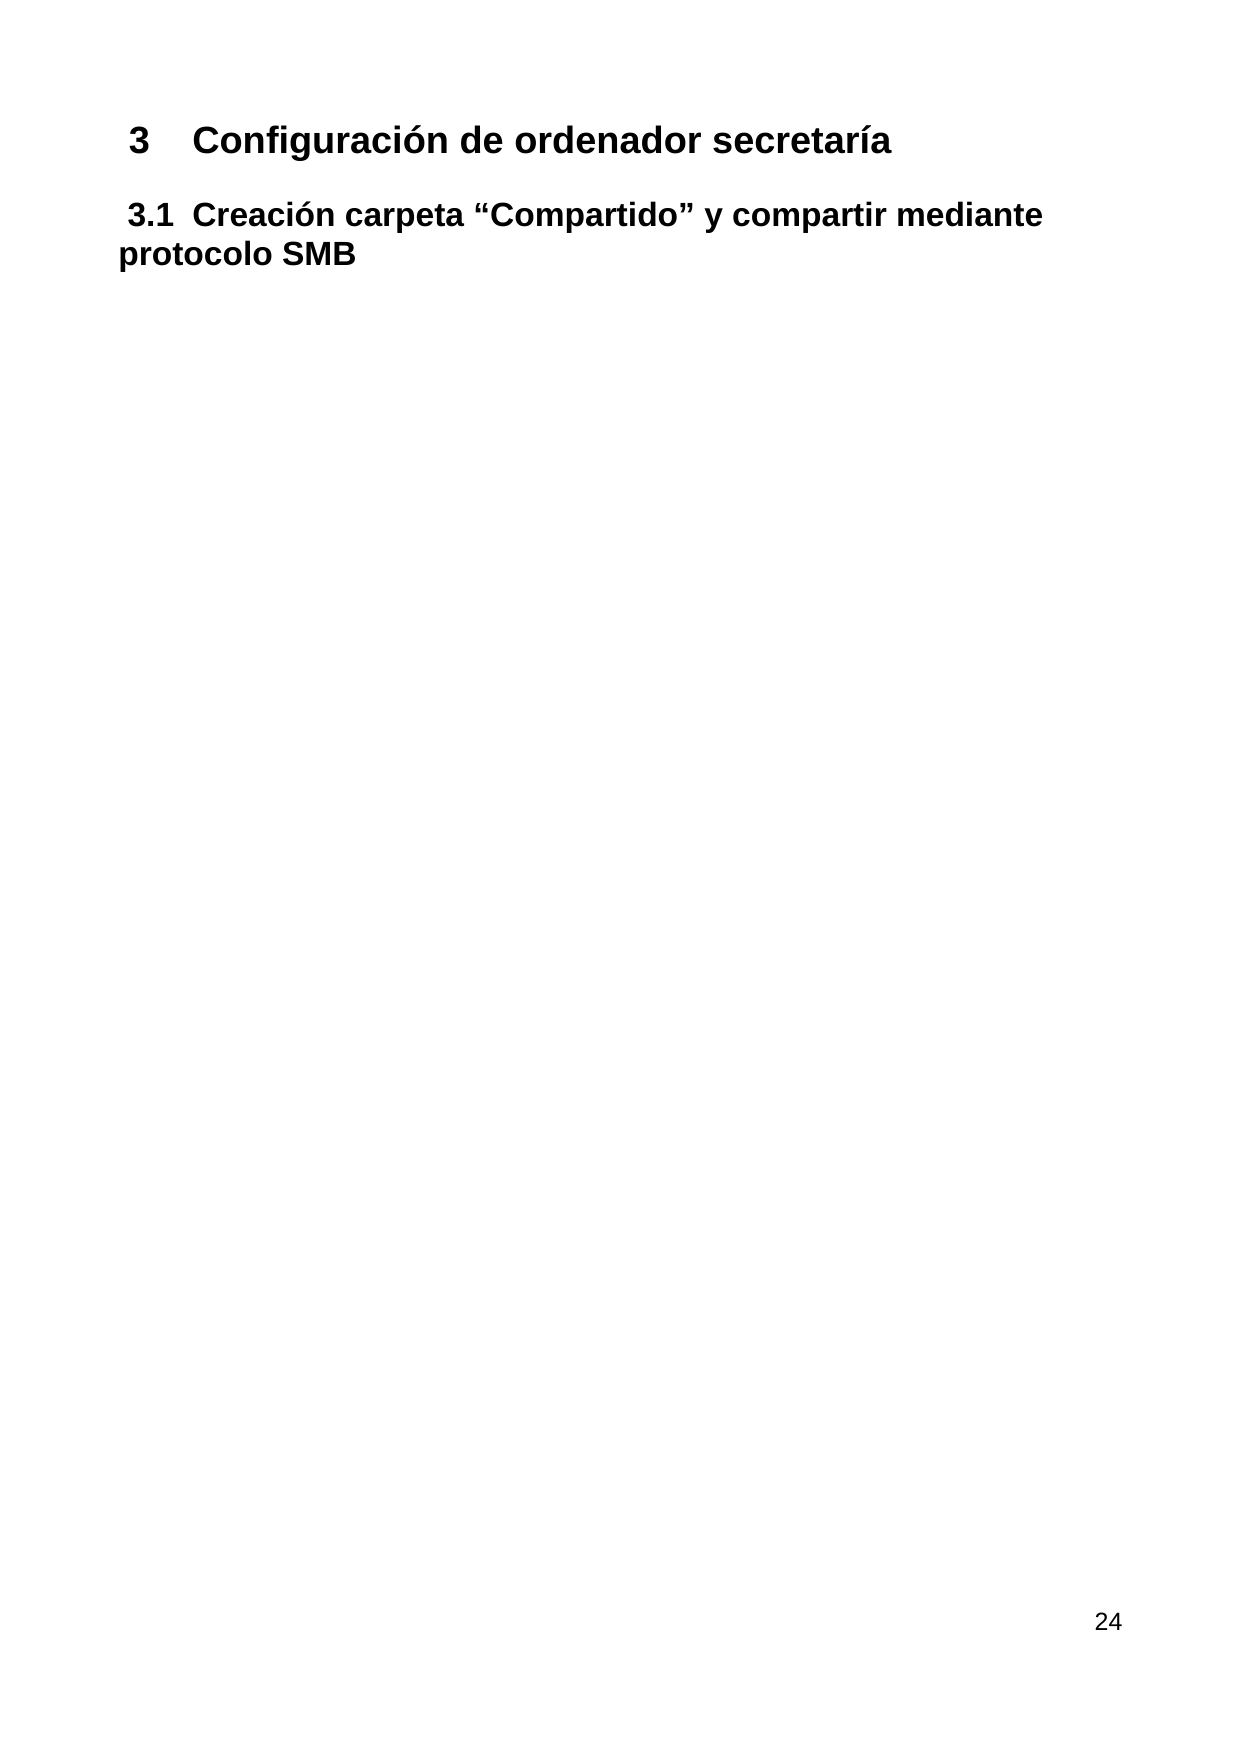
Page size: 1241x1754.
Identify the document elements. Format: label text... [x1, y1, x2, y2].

subtitle Creación carpeta “Compartido” y compartir mediante protocolo SMB [118, 195, 1122, 272]
subtitle Configuración de ordenador secretaría [118, 118, 1122, 162]
